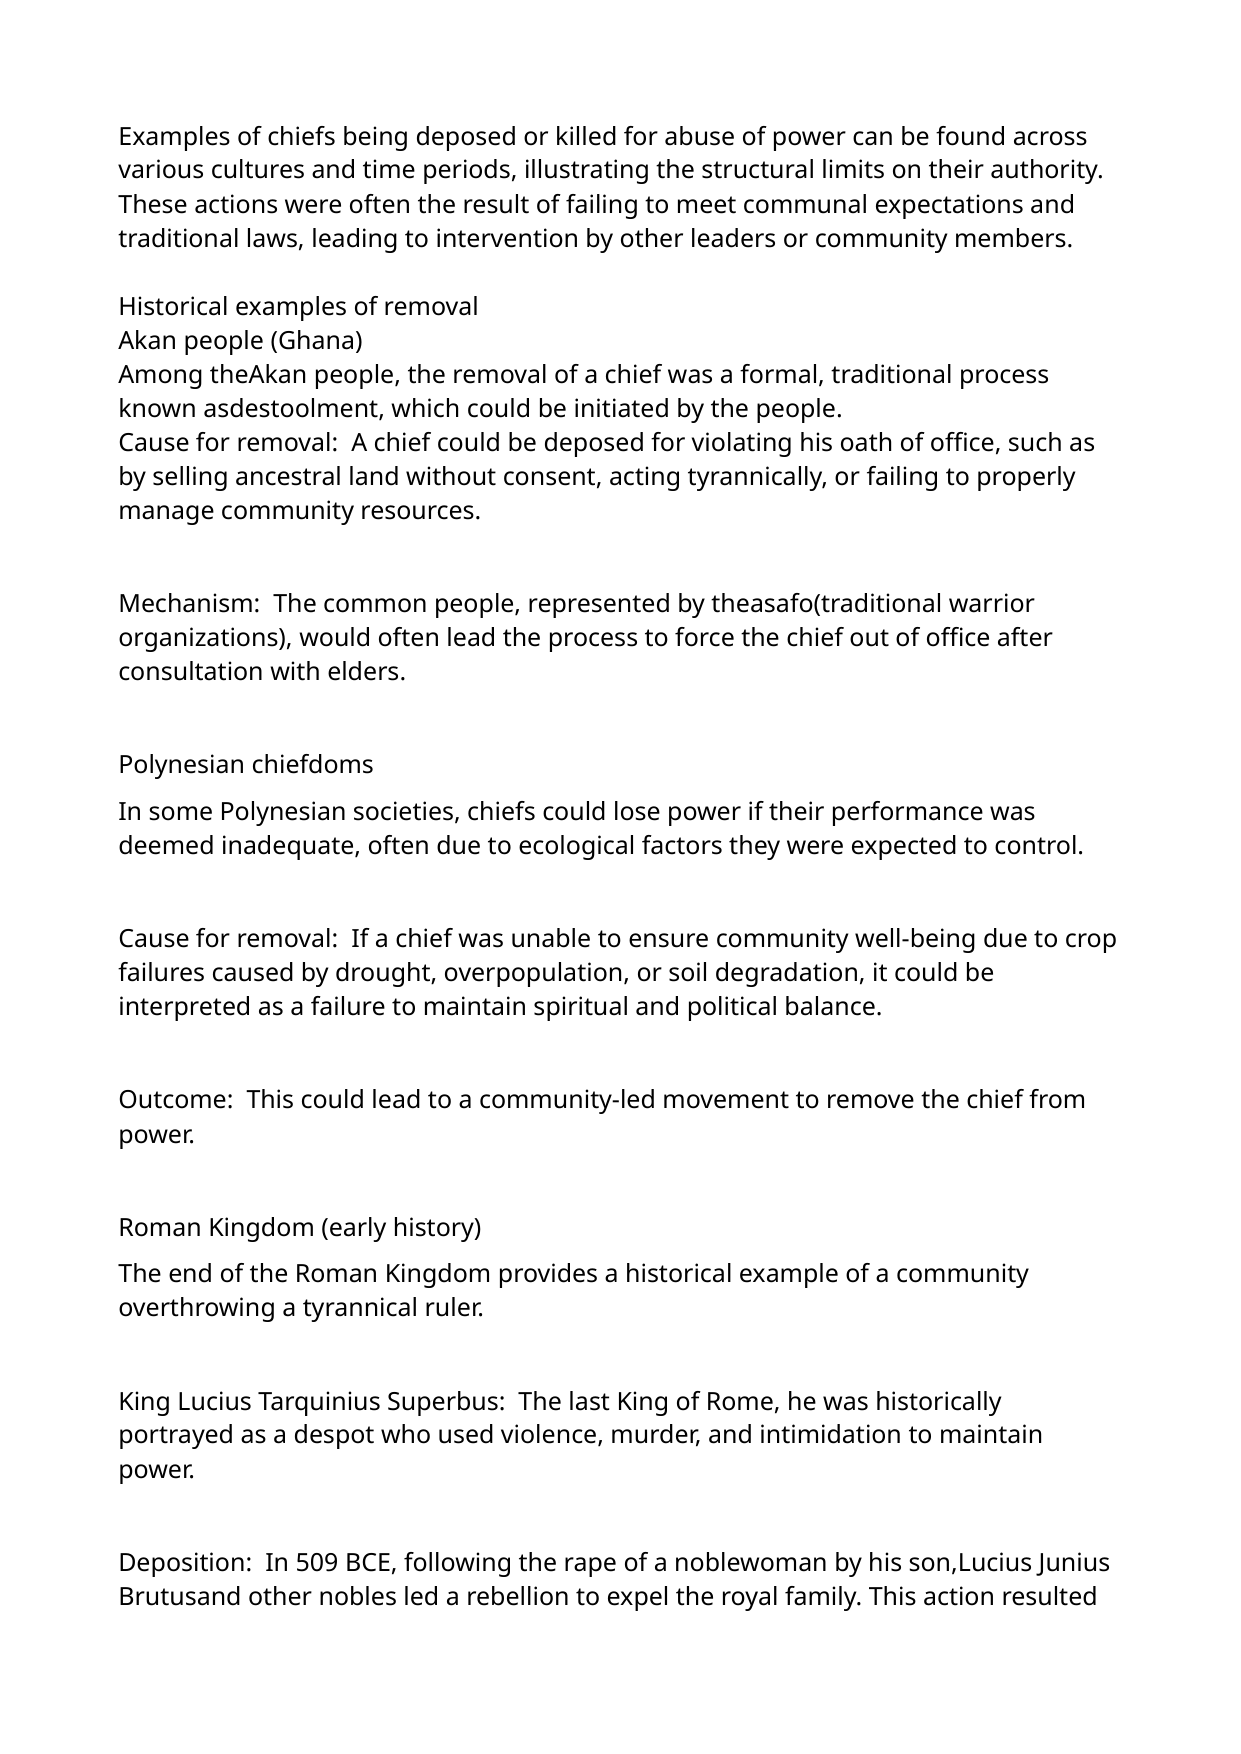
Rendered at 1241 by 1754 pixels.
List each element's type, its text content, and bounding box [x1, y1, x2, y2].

text Cause for removal: A chief could be deposed for violating his oath of office, such as by selling ancestral land without consent, acting tyrannically, or failing to properly manage community resources. [118, 425, 1122, 527]
text King Lucius Tarquinius Superbus: The last King of Rome, he was historically portrayed as a despot who used violence, murder, and intimidation to maintain power. [118, 1383, 1122, 1485]
text Historical examples of removal [118, 288, 1122, 322]
text Outcome: This could lead to a community-led movement to remove the chief from power. [118, 1082, 1122, 1150]
text Mechanism: The common people, represented by theasafo(traditional warrior organizations), would often lead the process to force the chief out of office after consultation with elders. [118, 586, 1122, 688]
text Roman Kingdom (early history) [118, 1209, 1122, 1243]
text Cause for removal: If a chief was unable to ensure community well-being due to crop failures caused by drought, overpopulation, or soil degradation, it could be interpreted as a failure to maintain spiritual and political balance. [118, 921, 1122, 1023]
text In some Polynesian societies, chiefs could lose power if their performance was deemed inadequate, often due to ecological factors they were expected to control. [118, 794, 1122, 862]
text Among theAkan people, the removal of a chief was a formal, traditional process known asdestoolment, which could be initiated by the people. [118, 357, 1122, 425]
text Polynesian chiefdoms [118, 747, 1122, 781]
text Deposition: In 509 BCE, following the rape of a noblewoman by his son,Lucius Junius Brutusand other nobles led a rebellion to expel the royal family. This action resulted [118, 1544, 1122, 1612]
text Examples of chiefs being deposed or killed for abuse of power can be found across various cultures and time periods, illustrating the structural limits on their authority. These actions were often the result of failing to meet communal expectations and traditional laws, leading to intervention by other leaders or community members. [118, 118, 1122, 254]
text The end of the Roman Kingdom provides a historical example of a community overthrowing a tyrannical ruler. [118, 1256, 1122, 1324]
text Akan people (Ghana) [118, 322, 1122, 357]
